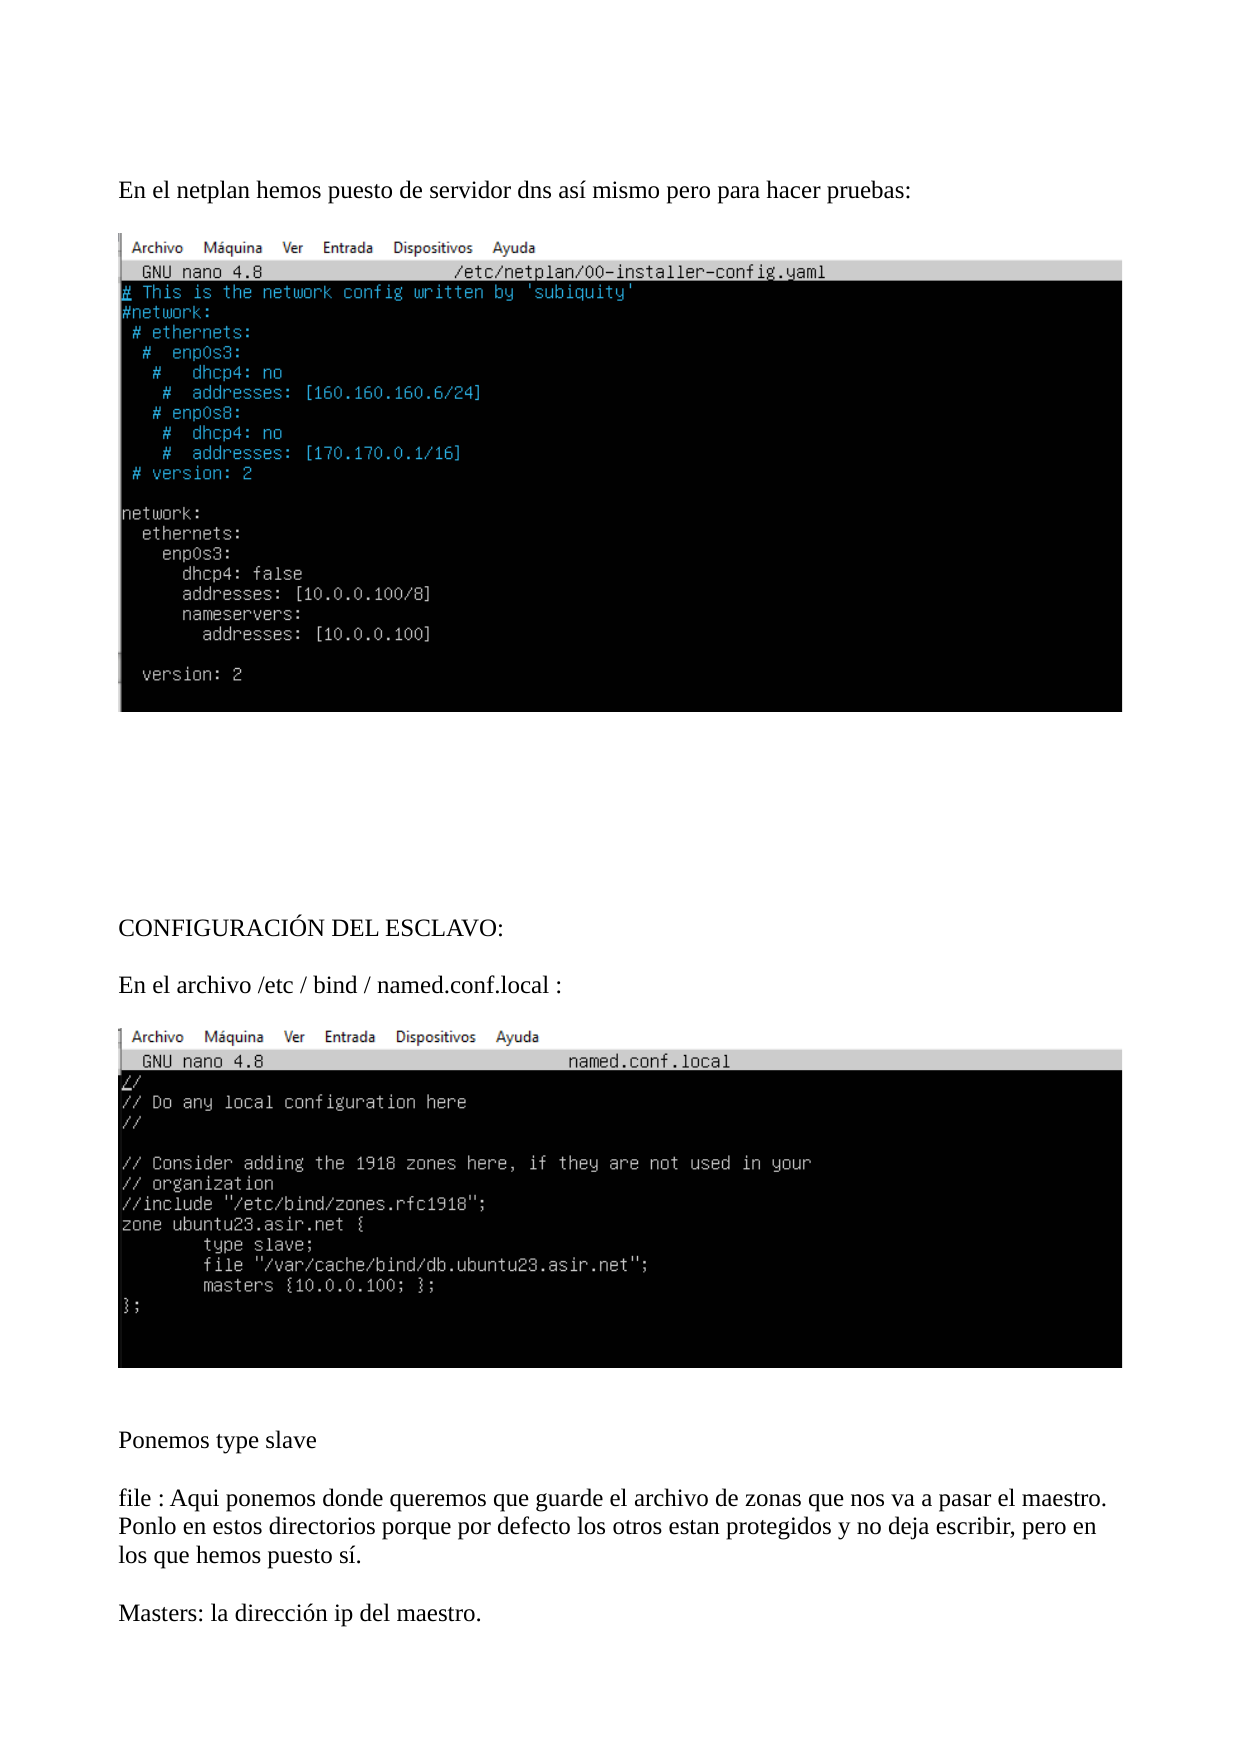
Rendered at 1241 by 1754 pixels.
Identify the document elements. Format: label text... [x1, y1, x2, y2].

picture [118, 233, 1123, 712]
text Ponemos type slave [118, 1425, 1122, 1454]
picture [118, 1028, 1123, 1368]
text file : Aqui ponemos donde queremos que guarde el archivo de zonas que nos va a pasar el maestro. Ponlo en estos directorios porque por defecto los otros estan protegidos y no deja escribir, pero en los que hemos puesto sí. [118, 1483, 1122, 1569]
text En el netplan hemos puesto de servidor dns así mismo pero para hacer pruebas: [118, 176, 1122, 204]
text Masters: la dirección ip del maestro. [118, 1598, 1122, 1626]
text CONFIGURACIÓN DEL ESCLAVO: [118, 913, 1122, 942]
text En el archivo /etc / bind / named.conf.local : [118, 971, 1122, 999]
